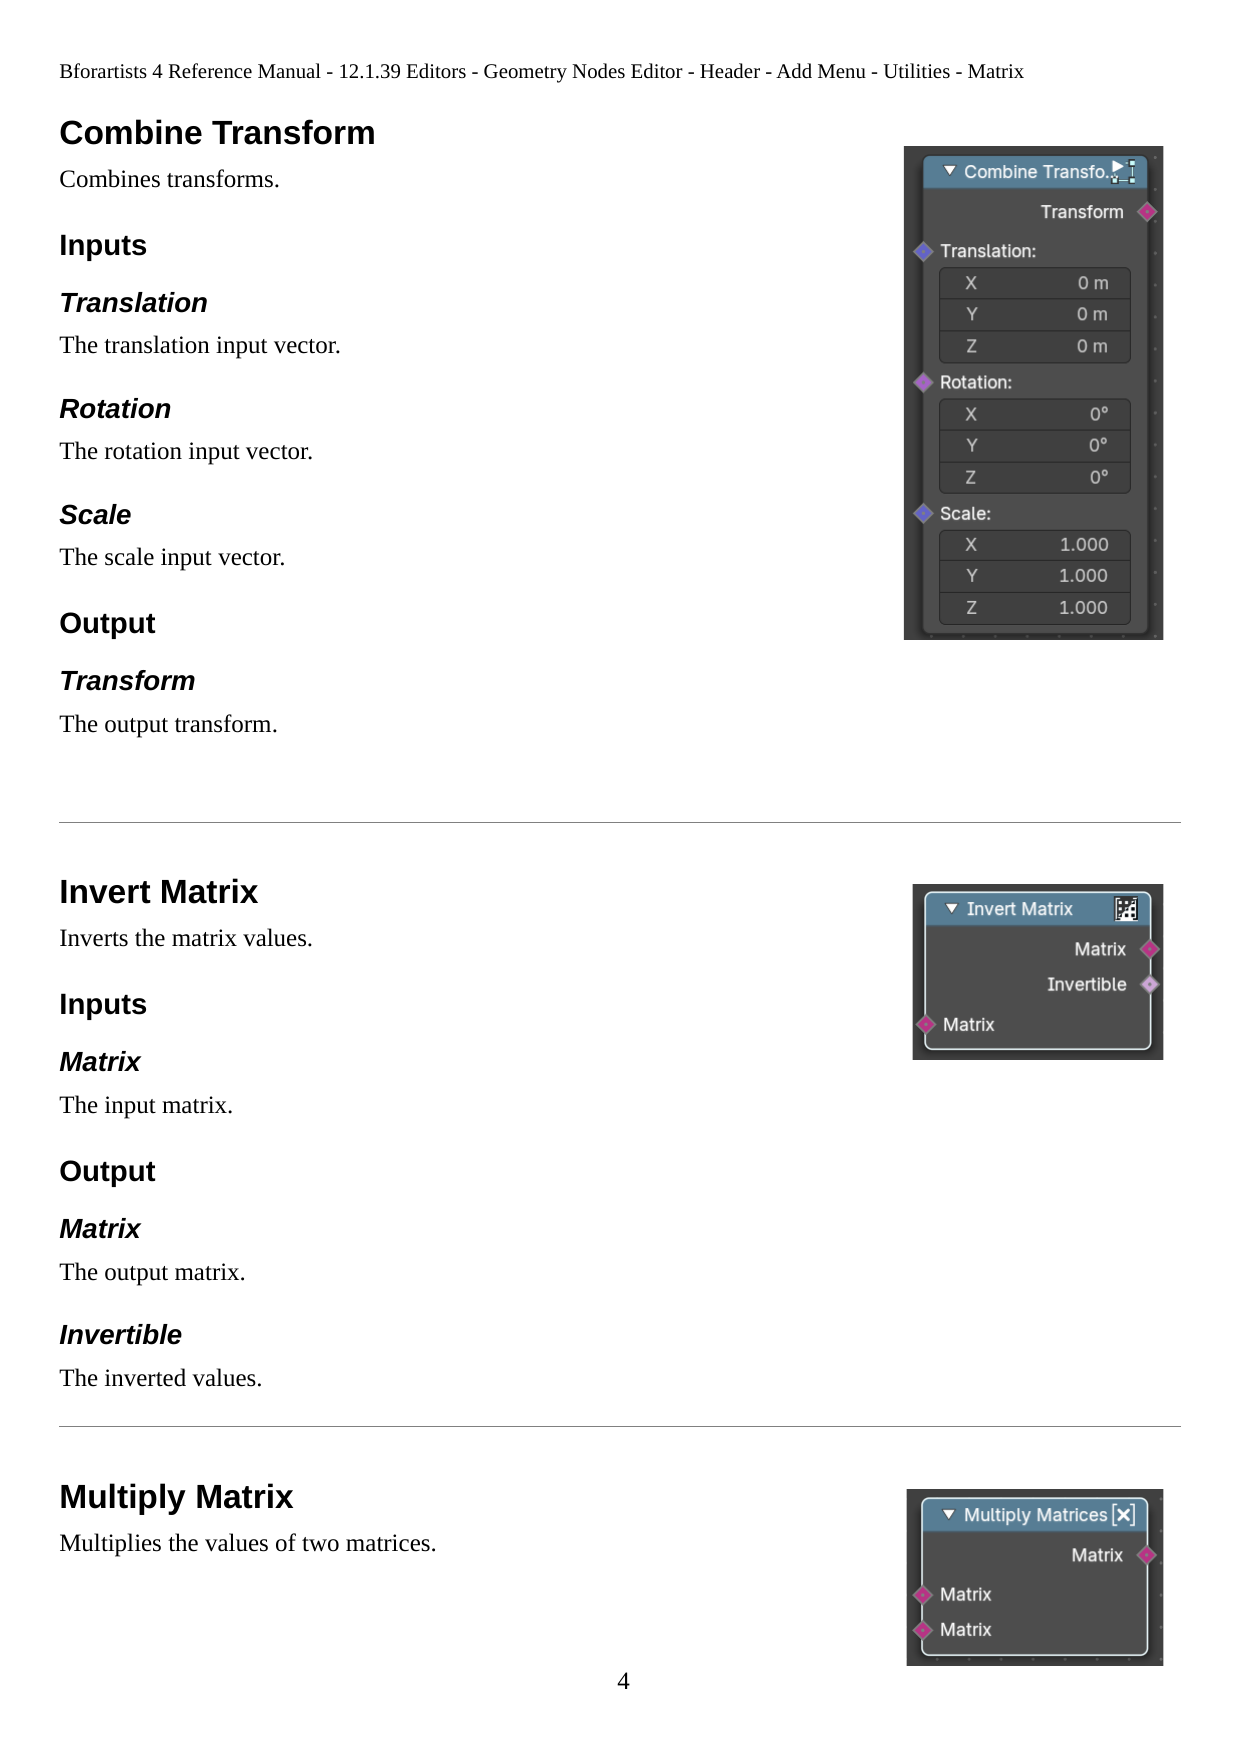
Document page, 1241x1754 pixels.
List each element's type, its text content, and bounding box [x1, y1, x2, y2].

text Combines transforms. [59, 164, 903, 192]
subtitle Inputs [59, 227, 903, 261]
subtitle Output [59, 1154, 1181, 1188]
subtitle [1164, 227, 1181, 261]
text The rotation input vector. [59, 436, 903, 465]
subtitle Combine Transform [59, 113, 1181, 151]
subtitle [1164, 286, 1181, 318]
subtitle Scale [59, 498, 903, 530]
text Multiplies the values of two matrices. [59, 1528, 906, 1557]
subtitle Multiply Matrix [59, 1477, 1181, 1516]
picture [906, 1489, 1164, 1666]
subtitle Rotation [59, 392, 903, 424]
subtitle Matrix [59, 1046, 1181, 1078]
subtitle Invert Matrix [59, 872, 1181, 911]
text [1164, 542, 1181, 571]
picture [912, 884, 1164, 1060]
subtitle [1164, 987, 1181, 1021]
subtitle Translation [59, 286, 903, 318]
text The scale input vector. [59, 542, 903, 571]
subtitle Transform [59, 665, 1181, 697]
text The translation input vector. [59, 331, 903, 359]
subtitle Output [59, 606, 903, 640]
subtitle Matrix [59, 1213, 1181, 1244]
subtitle [1164, 606, 1181, 640]
subtitle [1164, 392, 1181, 424]
subtitle [1164, 498, 1181, 530]
text The inverted values. [59, 1363, 1181, 1392]
text The output transform. [59, 709, 1181, 738]
subtitle Inputs [59, 987, 912, 1021]
text The output matrix. [59, 1257, 1181, 1286]
text Inverts the matrix values. [59, 923, 912, 952]
subtitle Invertible [59, 1318, 1181, 1350]
text [1164, 164, 1181, 192]
picture [903, 146, 1164, 640]
text The input matrix. [59, 1090, 1181, 1119]
